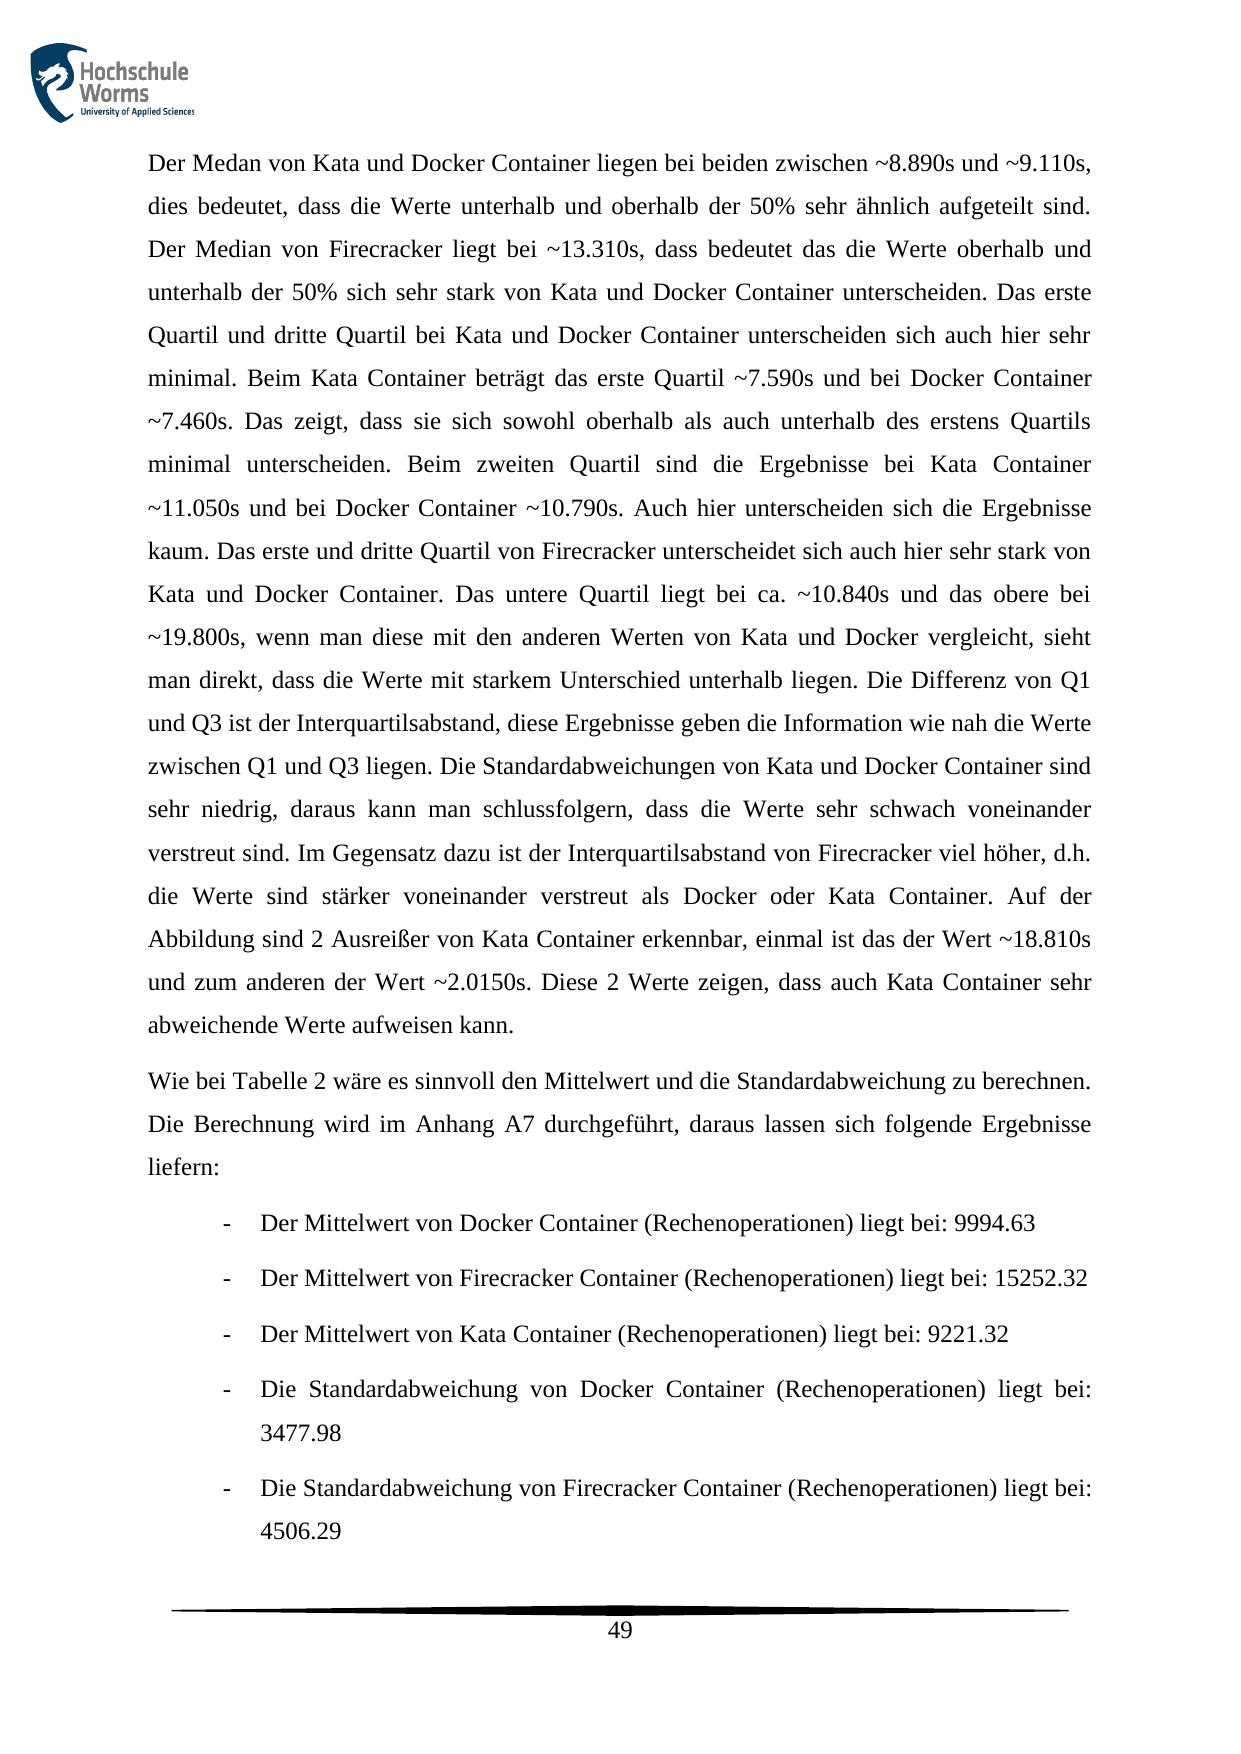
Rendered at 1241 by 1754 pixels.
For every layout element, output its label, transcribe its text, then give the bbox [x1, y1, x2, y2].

list Der Mittelwert von Kata Container (Rechenoperationen) liegt bei: 9221.32 [223, 1319, 1092, 1348]
list Die Standardabweichung von Firecracker Container (Rechenoperationen) liegt bei: 4506.29 [223, 1473, 1092, 1545]
list Der Mittelwert von Docker Container (Rechenoperationen) liegt bei: 9994.63 [223, 1208, 1092, 1236]
list Die Standardabweichung von Docker Container (Rechenoperationen) liegt bei: 3477.98 [223, 1374, 1092, 1446]
list Der Mittelwert von Firecracker Container (Rechenoperationen) liegt bei: 15252.32 [223, 1263, 1092, 1292]
text Wie bei Tabelle 2 wäre es sinnvoll den Mittelwert und die Standardabweichung zu berechnen. Die Berechnung wird im Anhang A7 durchgeführt, daraus lassen sich folgende Ergebnisse liefern: [148, 1066, 1092, 1181]
text Der Medan von Kata und Docker Container liegen bei beiden zwischen ~8.890s und ~9.110s, dies bedeutet, dass die Werte unterhalb und oberhalb der 50% sehr ähnlich aufgeteilt sind. Der Median von Firecracker liegt bei ~13.310s, dass bedeutet das die Werte oberhalb und unterhalb der 50% sich sehr stark von Kata und Docker Container unterscheiden. Das erste Quartil und dritte Quartil bei Kata und Docker Container unterscheiden sich auch hier sehr minimal. Beim Kata Container beträgt das erste Quartil ~7.590s und bei Docker Container ~7.460s. Das zeigt, dass sie sich sowohl oberhalb als auch unterhalb des erstens Quartils minimal unterscheiden. Beim zweiten Quartil sind die Ergebnisse bei Kata Container ~11.050s und bei Docker Container ~10.790s. Auch hier unterscheiden sich die Ergebnisse kaum. Das erste und dritte Quartil von Firecracker unterscheidet sich auch hier sehr stark von Kata und Docker Container. Das untere Quartil liegt bei ca. ~10.840s und das obere bei ~19.800s, wenn man diese mit den anderen Werten von Kata und Docker vergleicht, sieht man direkt, dass die Werte mit starkem Unterschied unterhalb liegen. Die Differenz von Q1 und Q3 ist der Interquartilsabstand, diese Ergebnisse geben die Information wie nah die Werte zwischen Q1 und Q3 liegen. Die Standardabweichungen von Kata und Docker Container sind sehr niedrig, daraus kann man schlussfolgern, dass die Werte sehr schwach voneinander verstreut sind. Im Gegensatz dazu ist der Interquartilsabstand von Firecracker viel höher, d.h. die Werte sind stärker voneinander verstreut als Docker oder Kata Container. Auf der Abbildung sind 2 Ausreißer von Kata Container erkennbar, einmal ist das der Wert ~18.810s und zum anderen der Wert ~2.0150s. Diese 2 Werte zeigen, dass auch Kata Container sehr abweichende Werte aufweisen kann. [148, 148, 1092, 1039]
